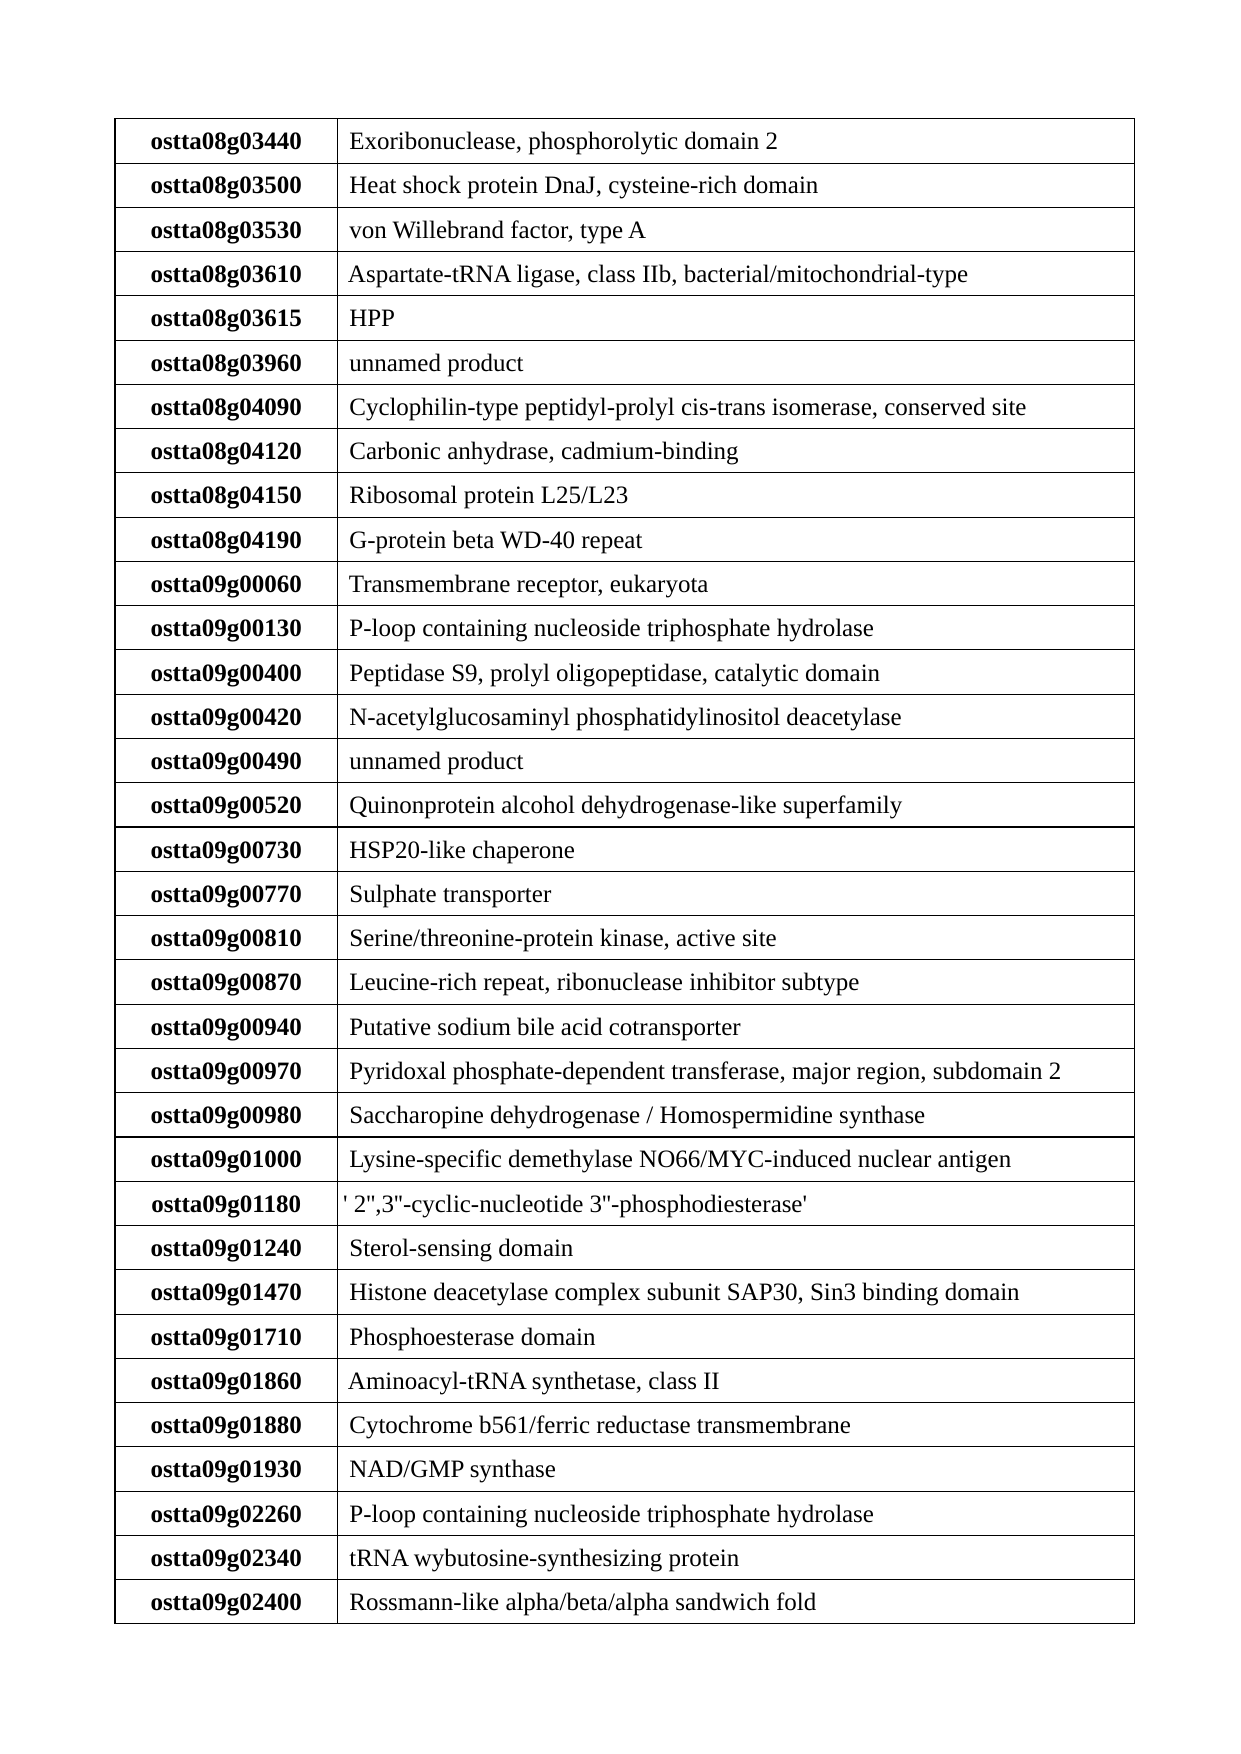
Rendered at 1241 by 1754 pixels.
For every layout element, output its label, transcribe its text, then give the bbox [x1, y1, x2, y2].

table_cell HPP [338, 296, 1134, 339]
table_cell Histone deacetylase complex subunit SAP30, Sin3 binding domain [338, 1270, 1134, 1313]
table_cell Sulphate transporter [338, 872, 1134, 915]
table_cell [1135, 340, 1240, 384]
table_cell P-loop containing nucleoside triphosphate hydrolase [338, 606, 1134, 649]
table_cell [1135, 118, 1240, 162]
table_cell [1135, 915, 1240, 959]
table_cell [1135, 649, 1240, 694]
table_cell [1135, 517, 1240, 561]
table_cell ostta09g00810 [116, 916, 337, 959]
table_cell [1135, 1092, 1240, 1136]
table_cell ostta09g01470 [116, 1270, 337, 1313]
table_cell ostta09g01180 [116, 1182, 337, 1225]
table_cell [1135, 1446, 1240, 1491]
table_cell [1135, 384, 1240, 428]
table_cell ostta08g03440 [116, 119, 337, 162]
table_cell [1135, 295, 1240, 339]
table_cell [1135, 1004, 1240, 1048]
table_cell Leucine-rich repeat, ribonuclease inhibitor subtype [338, 960, 1134, 1003]
table_cell Serine/threonine-protein kinase, active site [338, 916, 1134, 959]
table_cell [1135, 561, 1240, 605]
table_cell ostta09g00130 [116, 606, 337, 649]
table_cell [1135, 1314, 1240, 1358]
table_cell ostta09g00730 [116, 828, 337, 871]
table_cell [1135, 428, 1240, 472]
table_cell unnamed product [338, 341, 1134, 384]
table_cell Putative sodium bile acid cotransporter [338, 1005, 1134, 1048]
table_cell ostta09g00060 [116, 562, 337, 605]
table_cell Exoribonuclease, phosphorolytic domain 2 [338, 119, 1134, 162]
table_cell N-acetylglucosaminyl phosphatidylinositol deacetylase [338, 695, 1134, 738]
table_cell [1135, 959, 1240, 1003]
table_cell ostta09g00400 [116, 650, 337, 694]
table_cell HSP20-like chaperone [338, 828, 1134, 871]
table_cell Ribosomal protein L25/L23 [338, 473, 1134, 517]
table_cell Cytochrome b561/ferric reductase transmembrane [338, 1403, 1134, 1446]
table_cell ostta09g00490 [116, 739, 337, 782]
table_cell ostta09g02400 [116, 1580, 337, 1623]
table_cell Lysine-specific demethylase NO66/MYC-induced nuclear antigen [338, 1138, 1134, 1181]
table_cell ostta09g00770 [116, 872, 337, 915]
table_cell ostta09g01860 [116, 1359, 337, 1402]
table_cell [1135, 163, 1240, 207]
table_cell ostta08g04120 [116, 429, 337, 472]
table_cell [1135, 1535, 1240, 1579]
table_cell Rossmann-like alpha/beta/alpha sandwich fold [338, 1580, 1134, 1623]
table_cell ostta09g02340 [116, 1536, 337, 1579]
table_cell [1135, 871, 1240, 915]
table_cell ostta09g00980 [116, 1093, 337, 1136]
table_cell ostta09g00940 [116, 1005, 337, 1048]
table_cell ostta08g04150 [116, 473, 337, 517]
table_cell Cyclophilin-type peptidyl-prolyl cis-trans isomerase, conserved site [338, 385, 1134, 428]
table_cell [1135, 1181, 1240, 1225]
table_cell Aminoacyl-tRNA synthetase, class II [338, 1359, 1134, 1402]
table_cell [1135, 1579, 1240, 1623]
table_cell ostta08g03610 [116, 252, 337, 295]
table_cell ostta08g03500 [116, 164, 337, 207]
table_cell [1135, 1358, 1240, 1402]
table_cell Carbonic anhydrase, cadmium-binding [338, 429, 1134, 472]
table_cell [1135, 251, 1240, 295]
table_cell ostta09g00970 [116, 1049, 337, 1092]
table_cell Pyridoxal phosphate-dependent transferase, major region, subdomain 2 [338, 1049, 1134, 1092]
table_cell G-protein beta WD-40 repeat [338, 518, 1134, 561]
table_cell von Willebrand factor, type A [338, 208, 1134, 251]
table_cell P-loop containing nucleoside triphosphate hydrolase [338, 1492, 1134, 1535]
table_cell [1135, 782, 1240, 826]
table_cell unnamed product [338, 739, 1134, 782]
table_cell Phosphoesterase domain [338, 1315, 1134, 1358]
table_cell [1135, 1048, 1240, 1092]
table_cell ostta09g01880 [116, 1403, 337, 1446]
table_cell ostta09g01240 [116, 1226, 337, 1269]
table_cell ostta08g04090 [116, 385, 337, 428]
table_cell Transmembrane receptor, eukaryota [338, 562, 1134, 605]
table_cell ostta08g03960 [116, 341, 337, 384]
table_cell ostta09g00870 [116, 960, 337, 1003]
table_cell Sterol-sensing domain [338, 1226, 1134, 1269]
table_cell [1135, 1225, 1240, 1269]
table_cell ostta09g02260 [116, 1492, 337, 1535]
table_cell ' 2'',3''-cyclic-nucleotide 3''-phosphodiesterase' [338, 1182, 1134, 1225]
table_cell [1135, 694, 1240, 738]
table_cell [1135, 738, 1240, 782]
table_cell NAD/GMP synthase [338, 1447, 1134, 1491]
table_cell [1135, 605, 1240, 649]
table_cell Quinonprotein alcohol dehydrogenase-like superfamily [338, 783, 1134, 826]
table_cell ostta08g03530 [116, 208, 337, 251]
table_cell tRNA wybutosine-synthesizing protein [338, 1536, 1134, 1579]
table_cell [1135, 1402, 1240, 1446]
table_cell Saccharopine dehydrogenase / Homospermidine synthase [338, 1093, 1134, 1136]
table_cell [1135, 1269, 1240, 1313]
table_cell ostta08g04190 [116, 518, 337, 561]
table_cell Peptidase S9, prolyl oligopeptidase, catalytic domain [338, 650, 1134, 694]
table_cell [1135, 1491, 1240, 1535]
table_cell ostta09g01000 [116, 1138, 337, 1181]
table_cell [1135, 826, 1240, 871]
table_cell ostta09g00520 [116, 783, 337, 826]
table_cell ostta09g01930 [116, 1447, 337, 1491]
table_cell ostta09g01710 [116, 1315, 337, 1358]
table_cell ostta08g03615 [116, 296, 337, 339]
table_cell Aspartate-tRNA ligase, class IIb, bacterial/mitochondrial-type [338, 252, 1134, 295]
table_cell ostta09g00420 [116, 695, 337, 738]
table_cell [1135, 1136, 1240, 1181]
table_cell [1135, 207, 1240, 251]
table_cell Heat shock protein DnaJ, cysteine-rich domain [338, 164, 1134, 207]
table_cell [1135, 472, 1240, 517]
